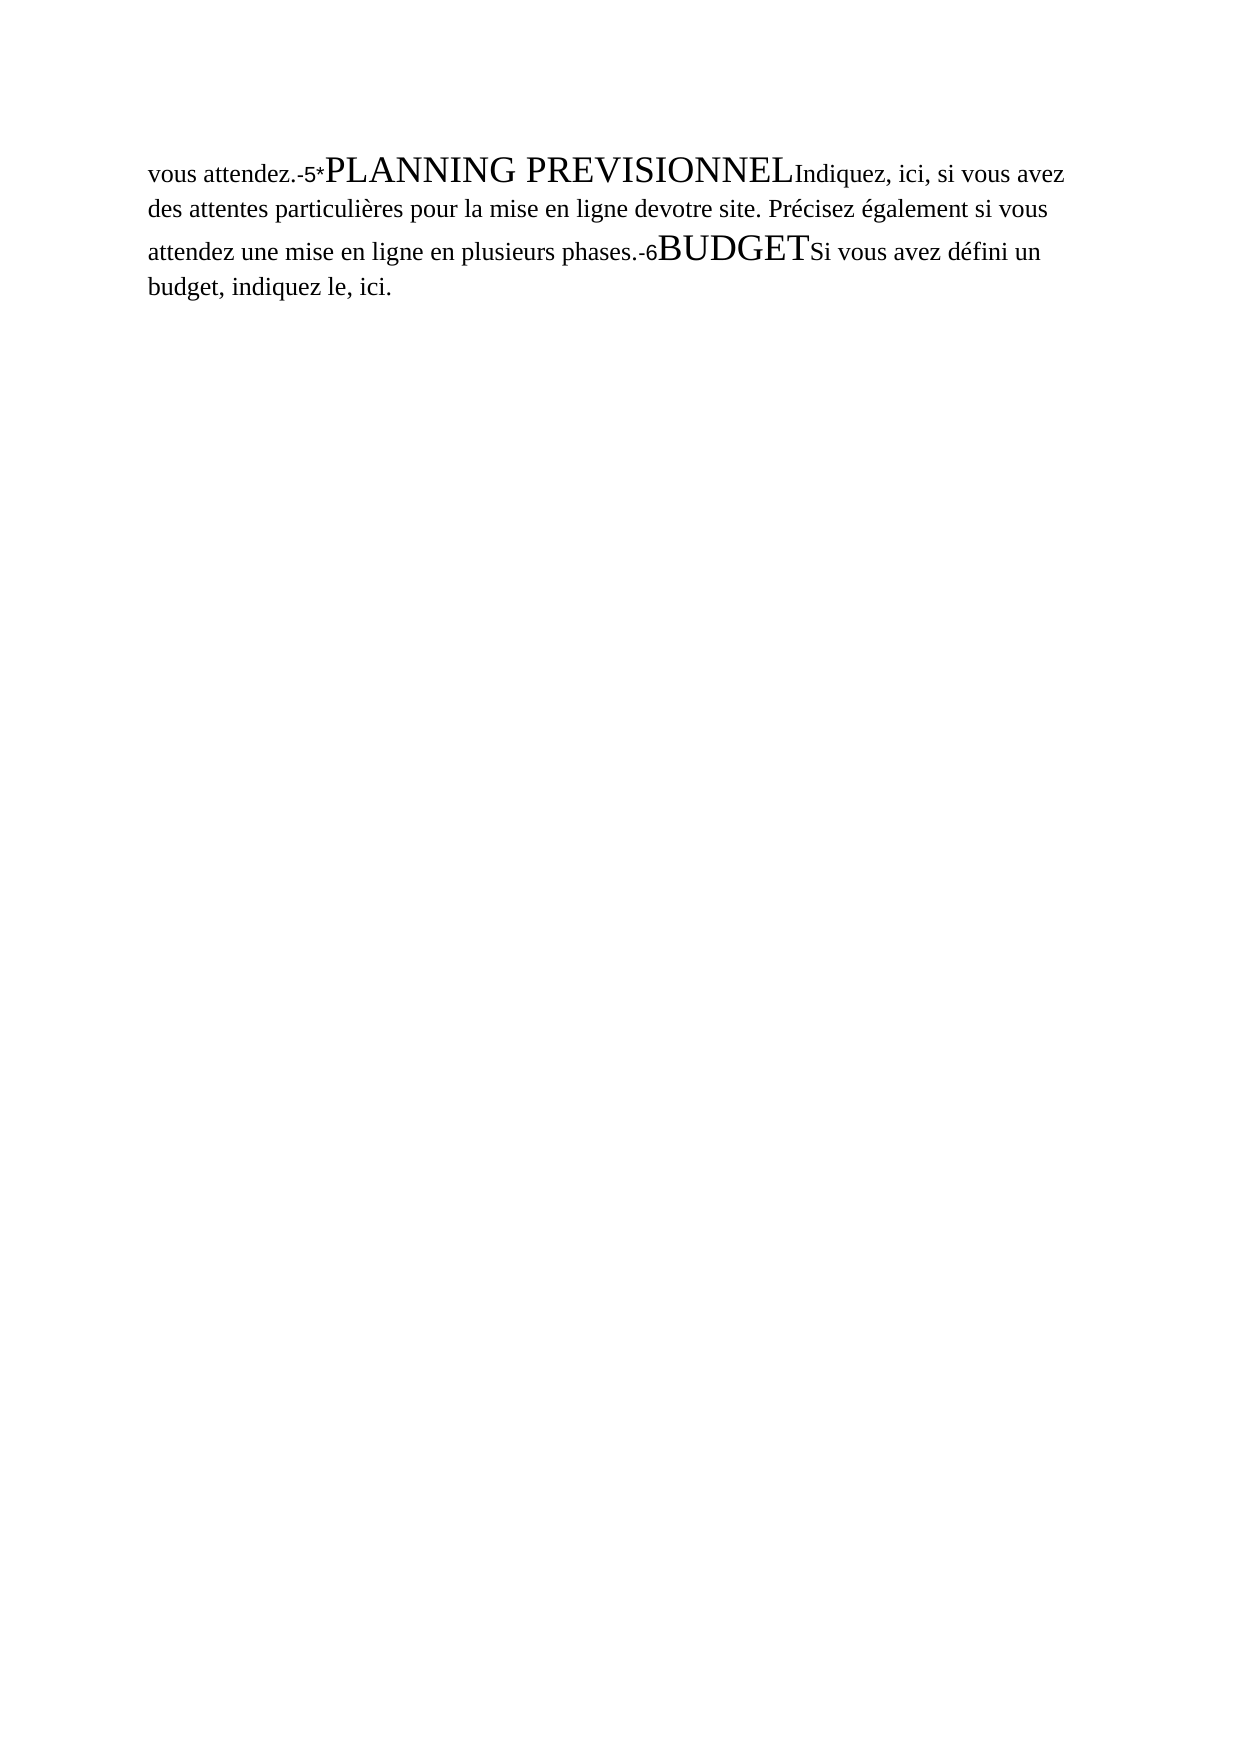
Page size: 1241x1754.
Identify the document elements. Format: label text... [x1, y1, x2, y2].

text vous attendez.-5*PLANNING PREVISIONNELIndiquez, ici, si vous avez des attentes particulières pour la mise en ligne devotre site. Précisez également si vous attendez une mise en ligne en plusieurs phases.-6BUDGETSi vous avez défini un budget, indiquez le, ici. [148, 148, 1093, 301]
